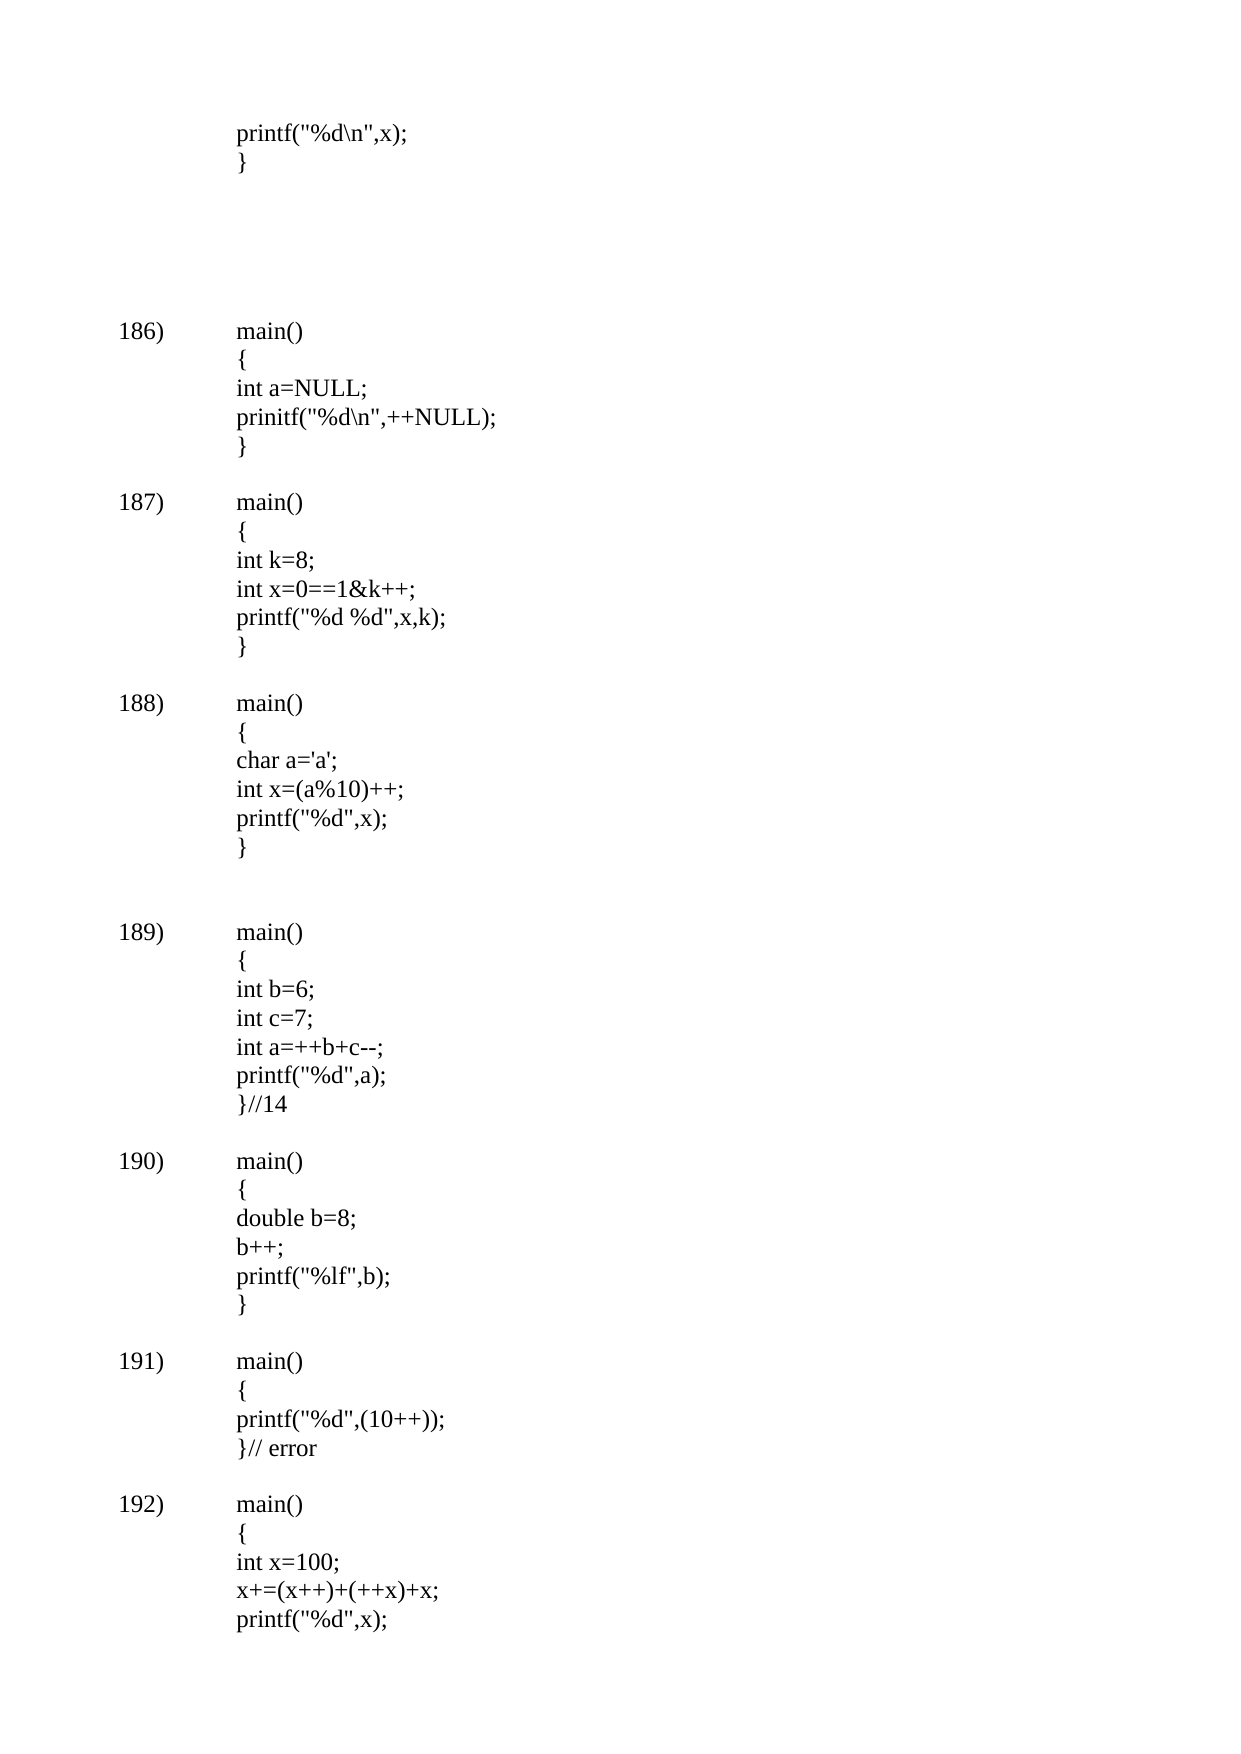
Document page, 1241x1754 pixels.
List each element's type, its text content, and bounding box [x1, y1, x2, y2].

text 186) main() [118, 316, 1122, 344]
text { [118, 945, 1122, 974]
text printf("%d\n",x); [118, 118, 1122, 147]
text int a=NULL; [118, 373, 1122, 402]
text } [118, 832, 1122, 861]
text 188) main() [118, 688, 1122, 717]
text int c=7; [118, 1003, 1122, 1032]
text 191) main() [118, 1346, 1122, 1375]
text printf("%lf",b); [118, 1261, 1122, 1289]
text double b=8; [118, 1203, 1122, 1232]
text } [118, 631, 1122, 660]
text int x=100; [118, 1547, 1122, 1576]
text } [118, 431, 1122, 459]
text printf("%d",a); [118, 1060, 1122, 1089]
text char a='a'; [118, 746, 1122, 774]
text { [118, 344, 1122, 373]
text int b=6; [118, 974, 1122, 1003]
text 187) main() [118, 487, 1122, 516]
text int x=(a%10)++; [118, 774, 1122, 803]
text printf("%d",x); [118, 803, 1122, 832]
text }//14 [118, 1089, 1122, 1118]
text printf("%d %d",x,k); [118, 602, 1122, 631]
text } [118, 147, 1122, 176]
text 189) main() [118, 917, 1122, 945]
text { [118, 1174, 1122, 1203]
text { [118, 516, 1122, 545]
text int k=8; [118, 545, 1122, 574]
text { [118, 1375, 1122, 1404]
text { [118, 717, 1122, 746]
text 192) main() [118, 1489, 1122, 1518]
text b++; [118, 1232, 1122, 1261]
text printf("%d",(10++)); [118, 1404, 1122, 1433]
text } [118, 1289, 1122, 1318]
text 190) main() [118, 1146, 1122, 1174]
text x+=(x++)+(++x)+x; [118, 1576, 1122, 1604]
text int x=0==1&k++; [118, 574, 1122, 602]
text printf("%d",x); [118, 1604, 1122, 1633]
text int a=++b+c--; [118, 1032, 1122, 1060]
text }// error [118, 1433, 1122, 1461]
text prinitf("%d\n",++NULL); [118, 402, 1122, 431]
text { [118, 1518, 1122, 1547]
